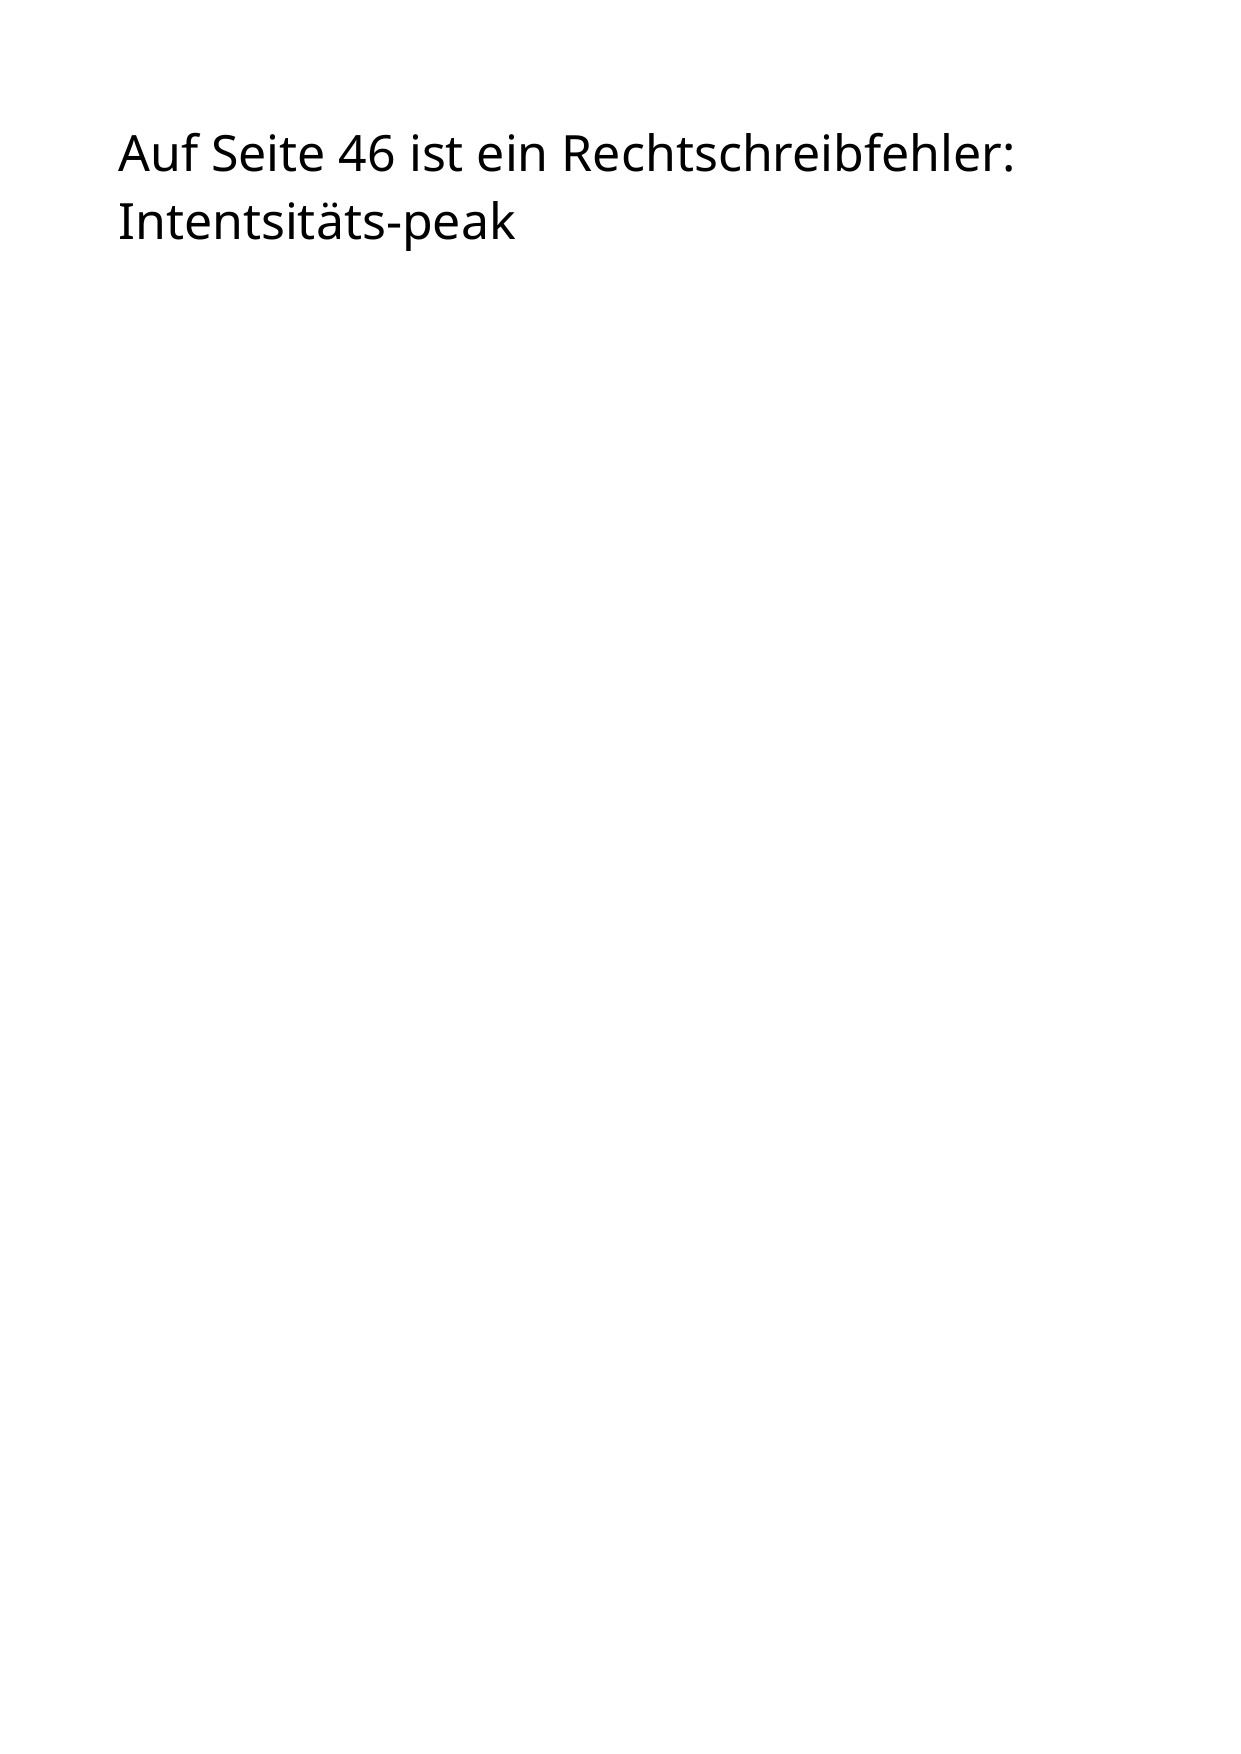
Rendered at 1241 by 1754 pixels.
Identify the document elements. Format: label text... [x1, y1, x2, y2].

text Auf Seite 46 ist ein Rechtschreibfehler: Intentsitäts-peak [118, 118, 1122, 254]
